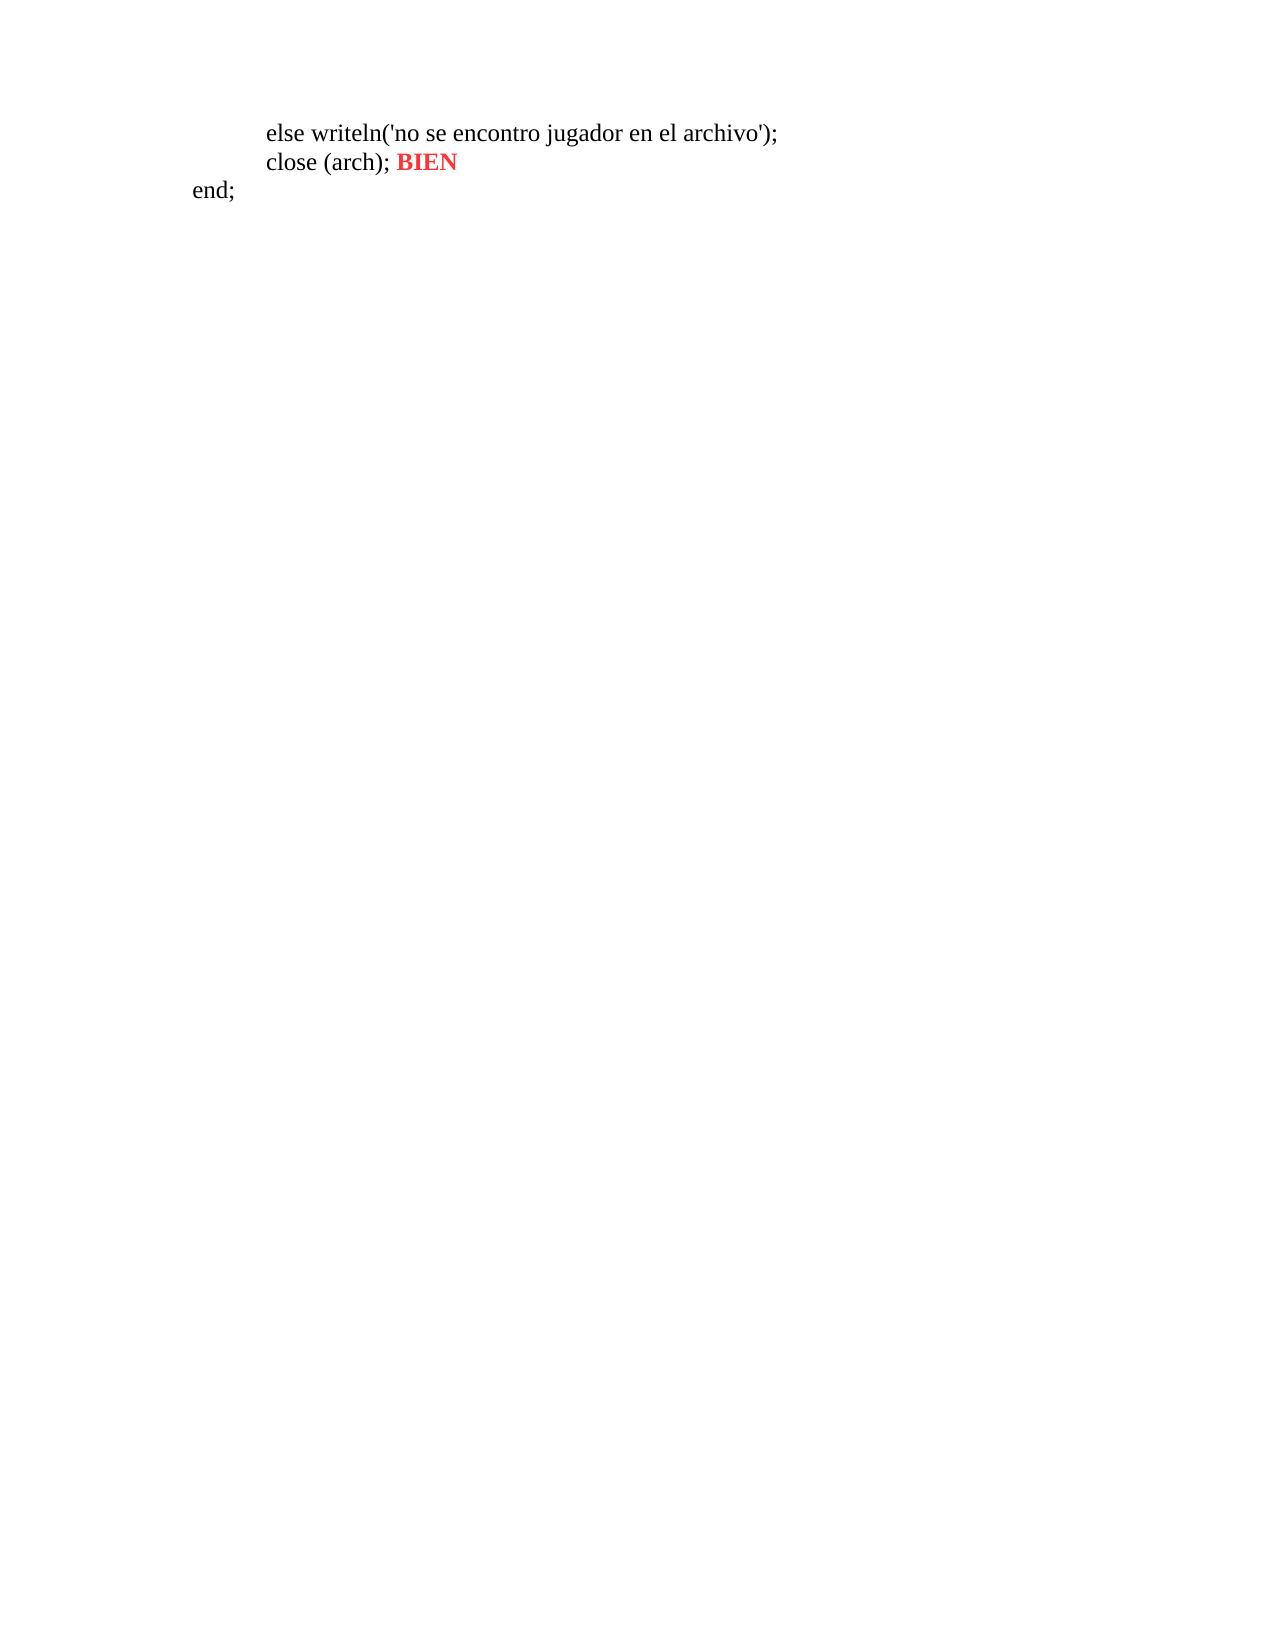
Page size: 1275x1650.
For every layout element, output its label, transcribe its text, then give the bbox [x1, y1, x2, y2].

text close (arch); BIEN [118, 147, 1157, 176]
text else writeln('no se encontro jugador en el archivo'); [118, 118, 1157, 147]
text end; [118, 176, 1157, 204]
